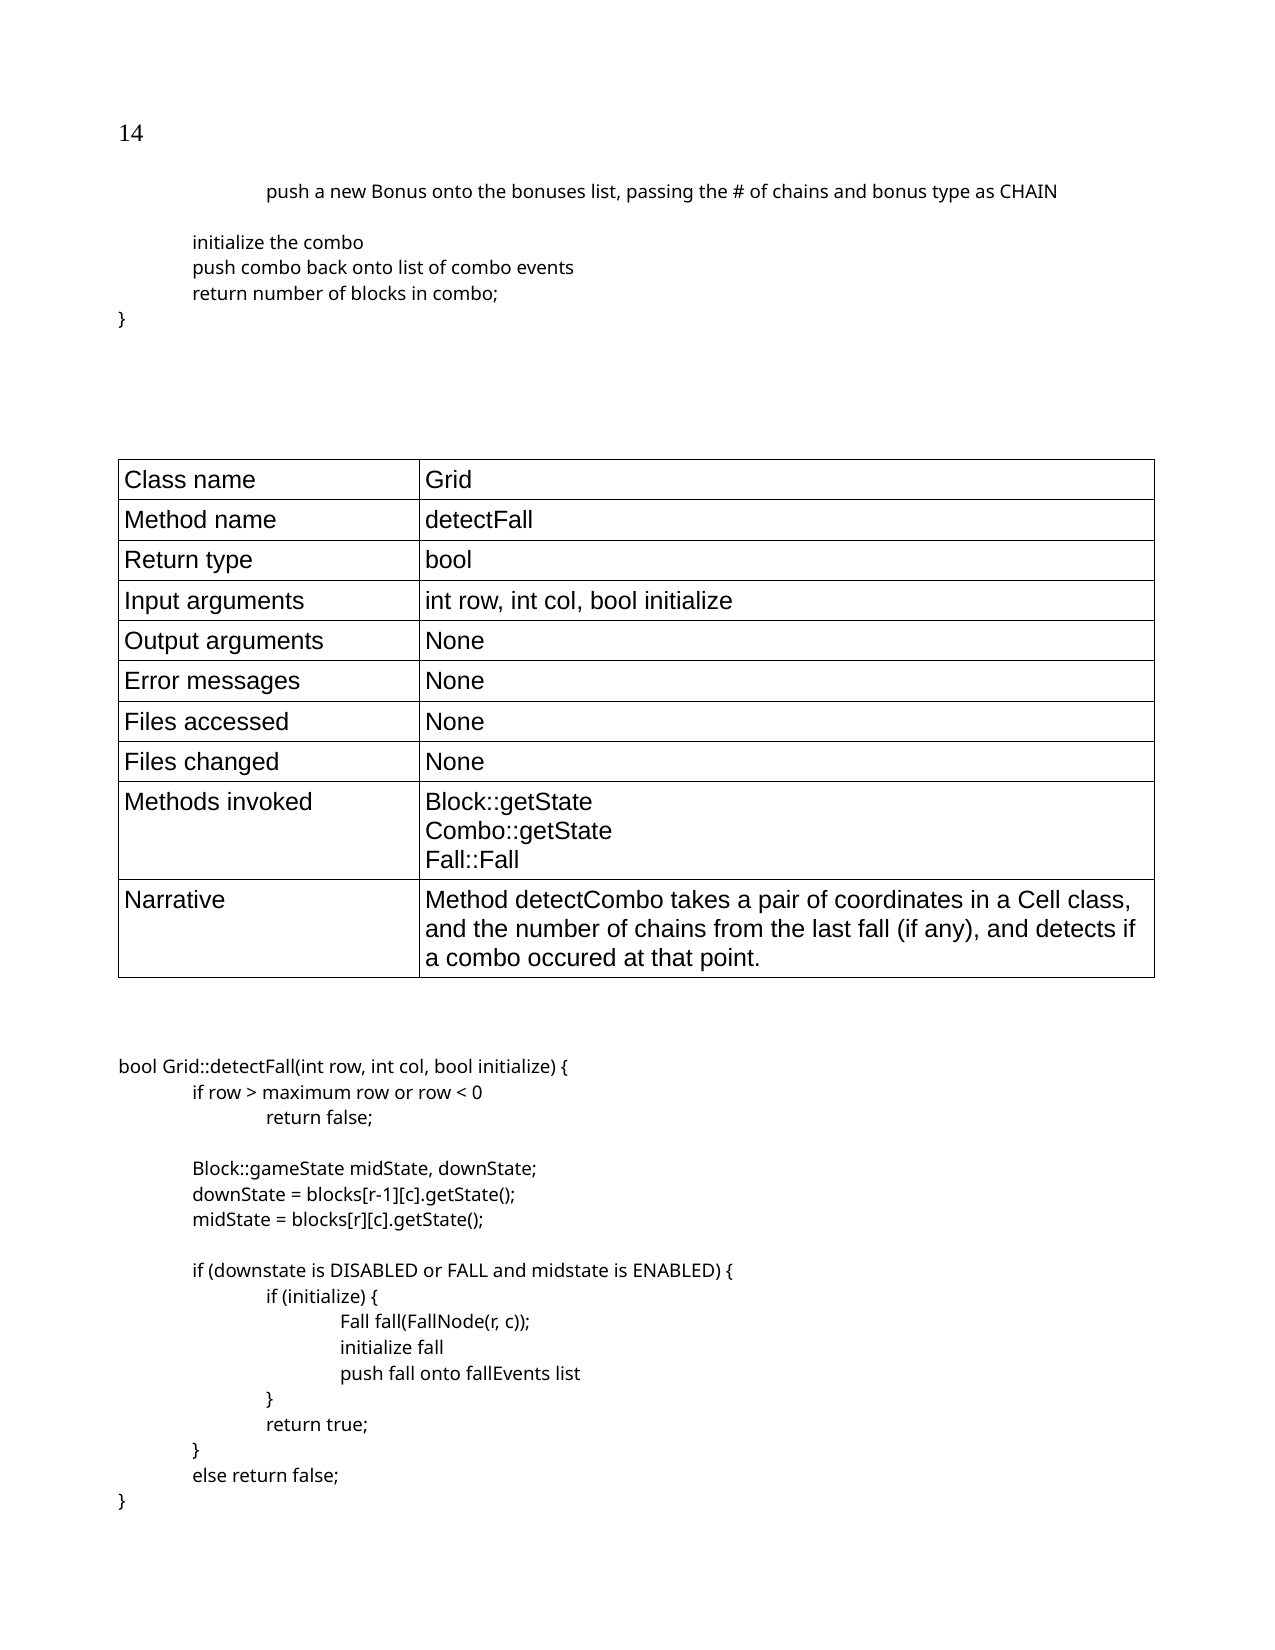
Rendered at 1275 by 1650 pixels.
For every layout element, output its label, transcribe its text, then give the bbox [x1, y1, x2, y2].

table_cell bool [420, 541, 1154, 580]
table_cell Method name [119, 500, 419, 539]
table_cell detectFall [420, 500, 1154, 539]
text Block::gameState midState, downState; [118, 1156, 1157, 1181]
table_cell Input arguments [119, 581, 419, 620]
text return true; [118, 1411, 1157, 1436]
table_cell Narrative [119, 880, 419, 977]
table_cell None [420, 661, 1154, 701]
text if (downstate is DISABLED or FALL and midstate is ENABLED) { [118, 1258, 1157, 1283]
table_cell None [420, 702, 1154, 741]
text push a new Bonus onto the bonuses list, passing the # of chains and bonus type as CHAIN [118, 178, 1157, 204]
table_cell None [420, 621, 1154, 660]
table_cell Error messages [119, 661, 419, 701]
table_cell Files changed [119, 742, 419, 781]
text Fall fall(FallNode(r, c)); [118, 1309, 1157, 1334]
table_cell Files accessed [119, 702, 419, 741]
table_cell Output arguments [119, 621, 419, 660]
text initialize fall [118, 1334, 1157, 1360]
text return number of blocks in combo; [118, 280, 1157, 306]
text downState = blocks[r-1][c].getState(); [118, 1181, 1157, 1207]
text midState = blocks[r][c].getState(); [118, 1207, 1157, 1232]
table_cell Return type [119, 541, 419, 580]
text } [118, 306, 1157, 331]
text push combo back onto list of combo events [118, 255, 1157, 280]
text } [118, 1487, 1157, 1513]
text return false; [118, 1105, 1157, 1130]
table_cell Methods invoked [119, 782, 419, 879]
text initialize the combo [118, 229, 1157, 255]
table_header Class name [119, 460, 419, 499]
table_cell int row, int col, bool initialize [420, 581, 1154, 620]
table_cell Method detectCombo takes a pair of coordinates in a Cell class, and the number of chains from the last fall (if any), and detects if a combo occured at that point. [420, 880, 1154, 977]
table_cell Block::getState Combo::getState Fall::Fall [420, 782, 1154, 879]
text bool Grid::detectFall(int row, int col, bool initialize) { [118, 1054, 1157, 1079]
table_cell None [420, 742, 1154, 781]
text push fall onto fallEvents list [118, 1360, 1157, 1385]
text } [118, 1385, 1157, 1411]
text else return false; [118, 1462, 1157, 1487]
text if row > maximum row or row < 0 [118, 1079, 1157, 1105]
text } [118, 1436, 1157, 1462]
text if (initialize) { [118, 1283, 1157, 1309]
table_header Grid [420, 460, 1154, 499]
